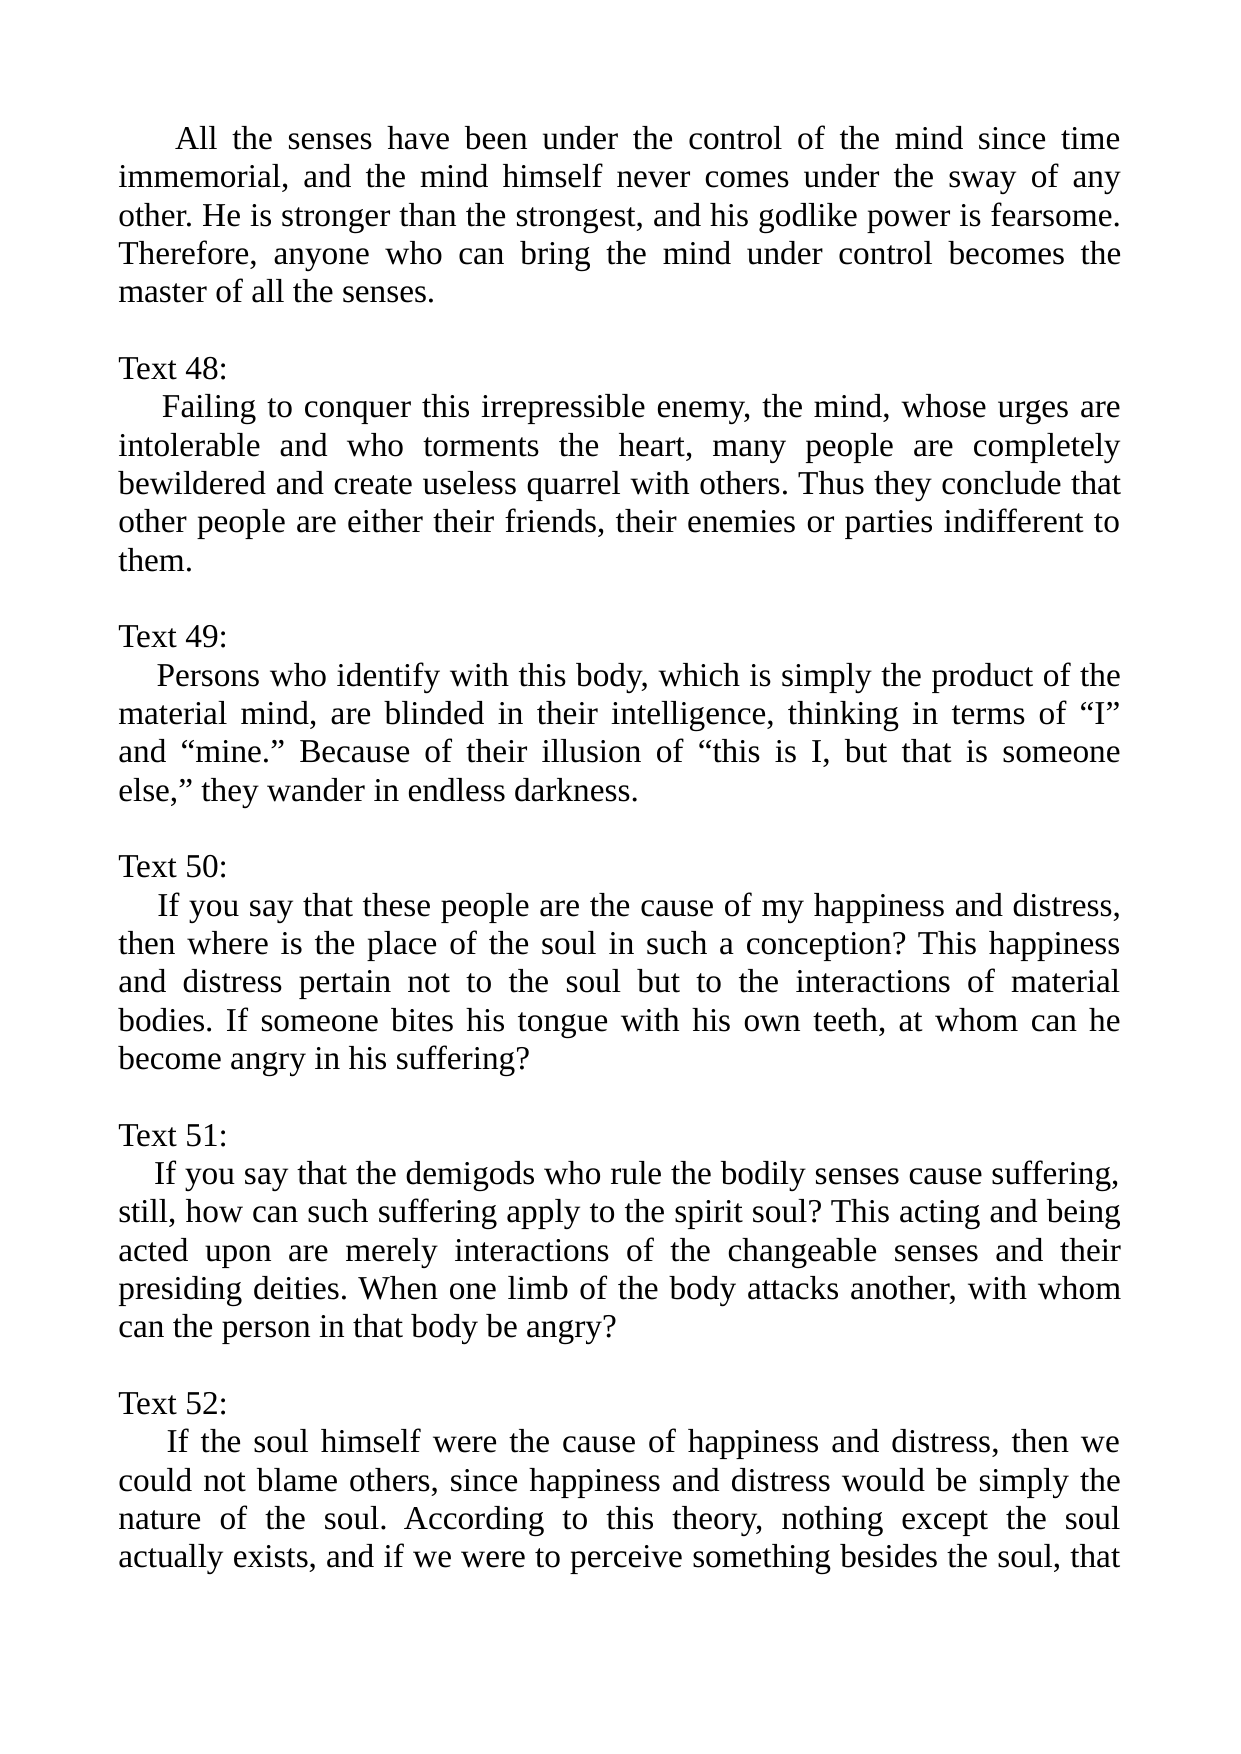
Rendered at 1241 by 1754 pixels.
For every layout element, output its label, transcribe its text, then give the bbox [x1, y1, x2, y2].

text If the soul himself were the cause of happiness and distress, then we could not blame others, since happiness and distress would be simply the nature of the soul. According to this theory, nothing except the soul actually exists, and if we were to perceive something besides the soul, that [118, 1421, 1122, 1575]
text If you say that these people are the cause of my happiness and distress, then where is the place of the soul in such a conception? This happiness and distress pertain not to the soul but to the interactions of material bodies. If someone bites his tongue with his own teeth, at whom can he become angry in his suffering? [118, 885, 1122, 1076]
text Text 48: [118, 348, 1122, 386]
text Text 51: [118, 1115, 1122, 1153]
text Text 50: [118, 846, 1122, 885]
text Text 49: [118, 616, 1122, 655]
text If you say that the demigods who rule the bodily senses cause suffering, still, how can such suffering apply to the spirit soul? This acting and being acted upon are merely interactions of the changeable senses and their presiding deities. When one limb of the body attacks another, with whom can the person in that body be angry? [118, 1153, 1122, 1345]
text Text 52: [118, 1383, 1122, 1421]
text Failing to conquer this irrepressible enemy, the mind, whose urges are intolerable and who torments the heart, many people are completely bewildered and create useless quarrel with others. Thus they conclude that other people are either their friends, their enemies or parties indifferent to them. [118, 386, 1122, 578]
text All the senses have been under the control of the mind since time immemorial, and the mind himself never comes under the sway of any other. He is stronger than the strongest, and his godlike power is fearsome. Therefore, anyone who can bring the mind under control becomes the master of all the senses. [118, 118, 1122, 310]
text Persons who identify with this body, which is simply the product of the material mind, are blinded in their intelligence, thinking in terms of “I” and “mine.” Because of their illusion of “this is I, but that is someone else,” they wander in endless darkness. [118, 655, 1122, 808]
